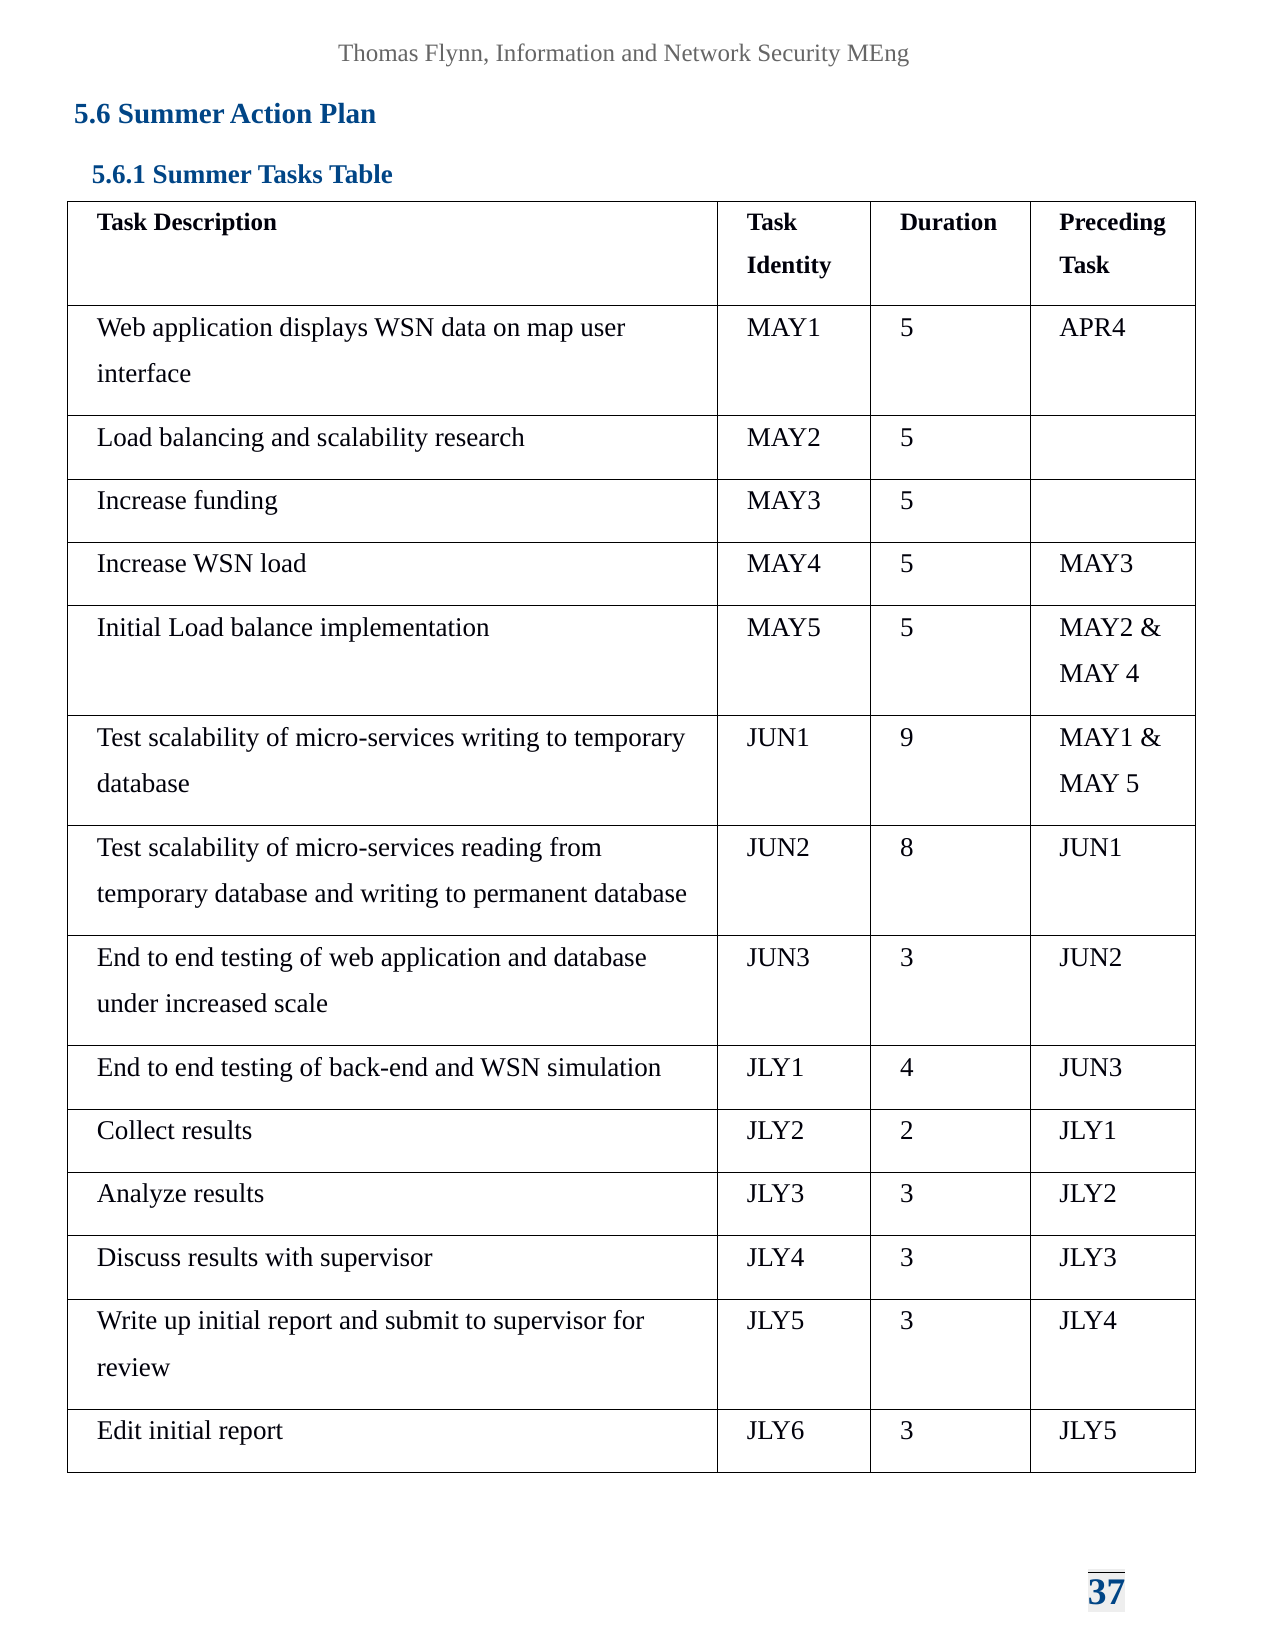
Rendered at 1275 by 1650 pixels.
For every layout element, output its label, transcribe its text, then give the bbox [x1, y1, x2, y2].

table_cell Initial Load balance implementation [68, 606, 717, 715]
table_cell JLY2 [718, 1110, 870, 1172]
table_cell JLY5 [718, 1300, 870, 1408]
table_cell JLY4 [718, 1236, 870, 1298]
table_cell Write up initial report and submit to supervisor for review [68, 1300, 717, 1408]
table_cell 5 [871, 543, 1030, 605]
table_cell MAY1 & MAY 5 [1031, 716, 1195, 825]
table_cell MAY4 [718, 543, 870, 605]
table_cell JLY2 [1031, 1173, 1195, 1235]
table_cell Increase funding [68, 480, 717, 542]
table_cell 3 [871, 1300, 1030, 1408]
table_cell JUN3 [718, 936, 870, 1045]
table_cell Analyze results [68, 1173, 717, 1235]
table_cell 5 [871, 306, 1030, 415]
table_cell JLY3 [718, 1173, 870, 1235]
table_cell Increase WSN load [68, 543, 717, 605]
table_cell JLY6 [718, 1410, 870, 1472]
table_cell MAY1 [718, 306, 870, 415]
table_cell MAY2 [718, 416, 870, 478]
table_header Task Identity [718, 202, 870, 305]
table_cell Test scalability of micro-services reading from temporary database and writing to permanent database [68, 826, 717, 935]
table_cell 4 [871, 1046, 1030, 1108]
table_cell 8 [871, 826, 1030, 935]
table_cell MAY2 & MAY 4 [1031, 606, 1195, 715]
table_cell 5 [871, 416, 1030, 478]
table_cell 9 [871, 716, 1030, 825]
table_cell APR4 [1031, 306, 1195, 415]
table_header Preceding Task [1031, 202, 1195, 305]
table_cell JUN1 [1031, 826, 1195, 935]
table_header Duration [871, 202, 1030, 305]
table_cell Load balancing and scalability research [68, 416, 717, 478]
table_cell MAY5 [718, 606, 870, 715]
table_cell End to end testing of web application and database under increased scale [68, 936, 717, 1045]
table_cell 3 [871, 936, 1030, 1045]
table_cell Discuss results with supervisor [68, 1236, 717, 1298]
table_cell Collect results [68, 1110, 717, 1172]
table_cell JUN3 [1031, 1046, 1195, 1108]
table_cell [1031, 416, 1195, 478]
table_cell 2 [871, 1110, 1030, 1172]
table_cell End to end testing of back-end and WSN simulation [68, 1046, 717, 1108]
table_cell JUN1 [718, 716, 870, 825]
table_cell 3 [871, 1173, 1030, 1235]
table_cell JLY1 [1031, 1110, 1195, 1172]
table_cell 5 [871, 606, 1030, 715]
table_cell 3 [871, 1236, 1030, 1298]
table_cell Test scalability of micro-services writing to temporary database [68, 716, 717, 825]
table_cell MAY3 [718, 480, 870, 542]
table_cell JUN2 [718, 826, 870, 935]
table_cell JLY4 [1031, 1300, 1195, 1408]
table_cell Edit initial report [68, 1410, 717, 1472]
table_header Task Description [68, 202, 717, 305]
table_cell MAY3 [1031, 543, 1195, 605]
table_cell 5 [871, 480, 1030, 542]
table_cell JUN2 [1031, 936, 1195, 1045]
table_cell JLY5 [1031, 1410, 1195, 1472]
table_cell JLY3 [1031, 1236, 1195, 1298]
table_cell Web application displays WSN data on map user interface [68, 306, 717, 415]
subtitle 5.6.1 Summer Tasks Table [92, 158, 1125, 189]
subtitle 5.6 Summer Action Plan [74, 96, 1125, 129]
table_cell [1031, 480, 1195, 542]
table_cell 3 [871, 1410, 1030, 1472]
table_cell JLY1 [718, 1046, 870, 1108]
